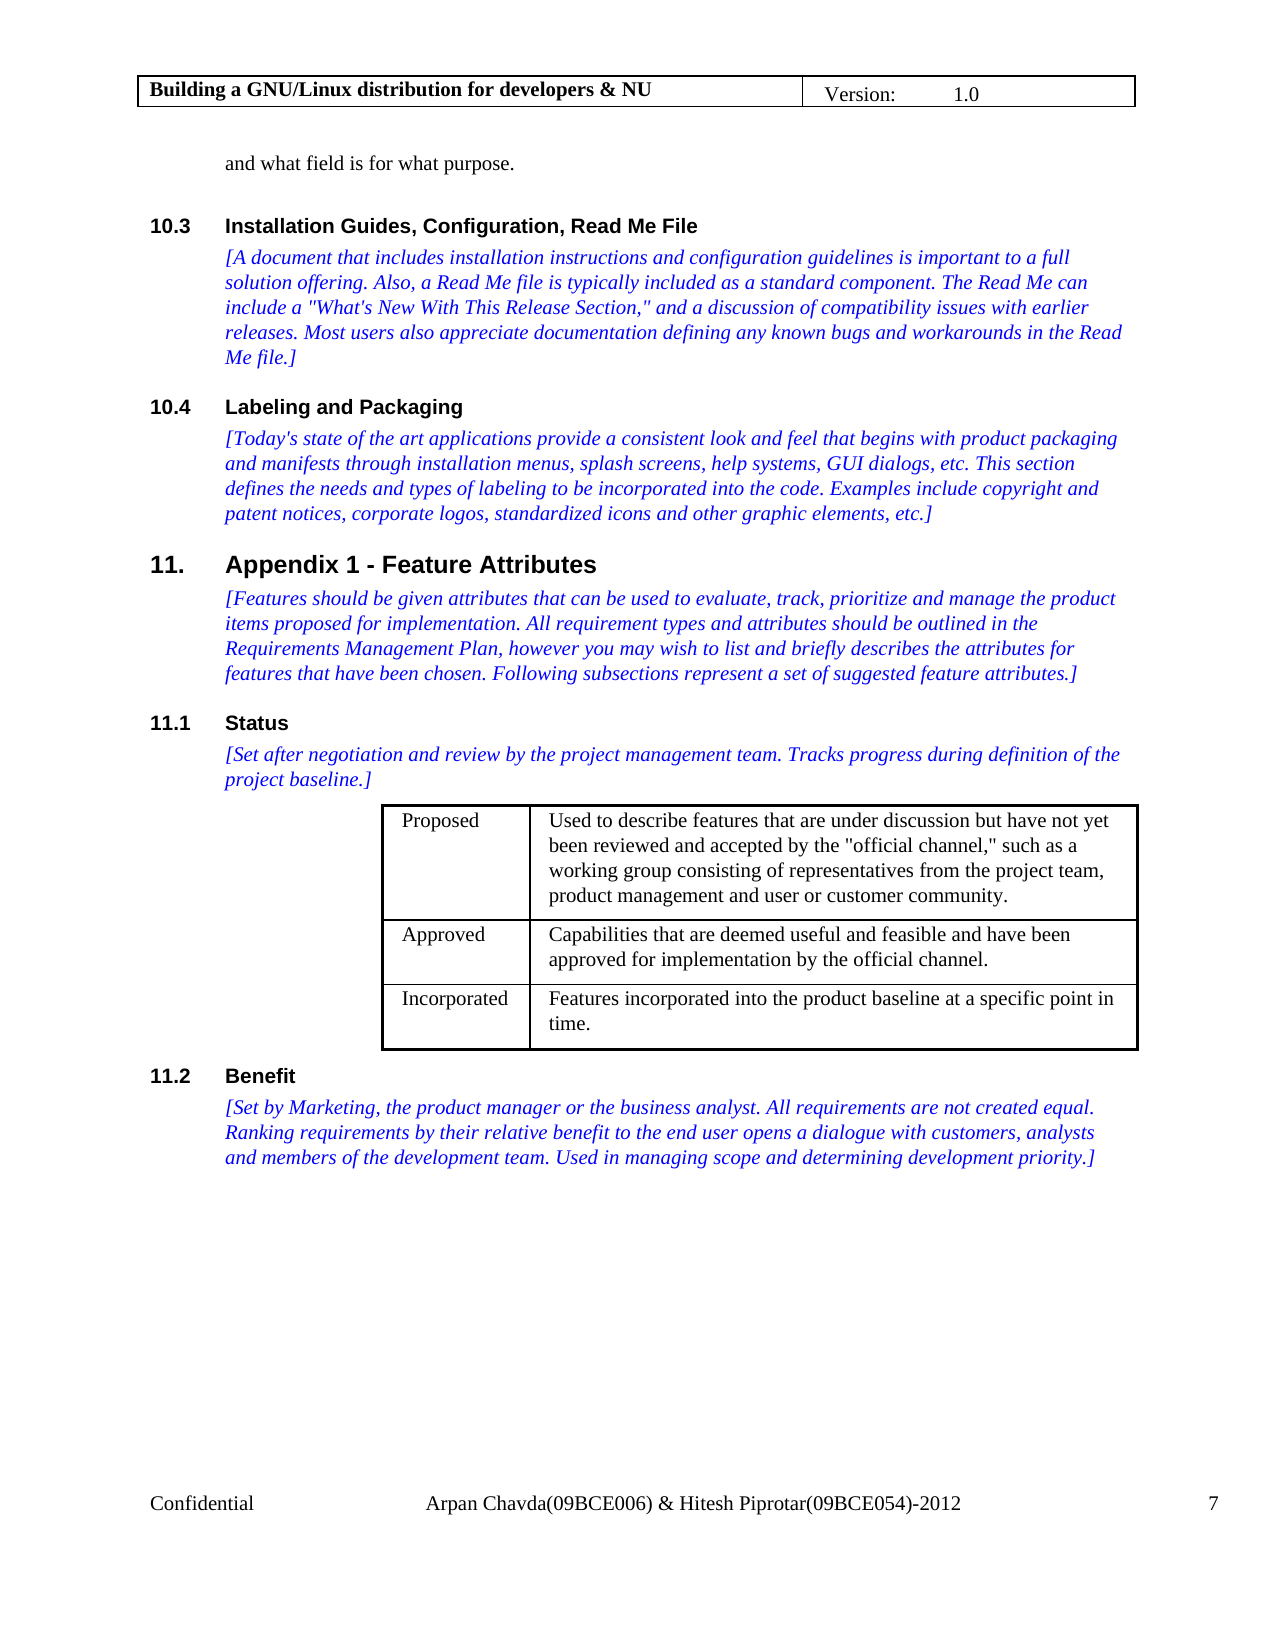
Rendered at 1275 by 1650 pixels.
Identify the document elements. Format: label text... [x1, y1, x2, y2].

subtitle Status [150, 710, 1125, 735]
text [A document that includes installation instructions and configuration guidelines is important to a full solution offering. Also, a Read Me file is typically included as a standard component. The Read Me can include a "What's New With This Release Section," and a discussion of compatibility issues with earlier releases. Most users also appreciate documentation defining any known bugs and workarounds in the Read Me file.] [225, 244, 1125, 369]
subtitle Installation Guides, Configuration, Read Me File [150, 212, 1125, 237]
subtitle Appendix 1 - Feature Attributes [150, 550, 1125, 579]
subtitle Labeling and Packaging [150, 394, 1125, 419]
table_cell Incorporated [384, 985, 529, 1047]
table_cell Features incorporated into the product baseline at a specific point in time. [531, 985, 1136, 1047]
table_cell Approved [384, 921, 529, 983]
subtitle Benefit [150, 1063, 1125, 1088]
table_header Proposed [384, 807, 529, 919]
table_header Used to describe features that are under discussion but have not yet been reviewed and accepted by the "official channel," such as a working group consisting of representatives from the project team, product management and user or customer community. [531, 807, 1136, 919]
text [Set after negotiation and review by the project management team. Tracks progress during definition of the project baseline.] [225, 741, 1125, 791]
text and what field is for what purpose. [225, 150, 1125, 175]
text [Features should be given attributes that can be used to evaluate, track, prioritize and manage the product items proposed for implementation. All requirement types and attributes should be outlined in the Requirements Management Plan, however you may wish to list and briefly describes the attributes for features that have been chosen. Following subsections represent a set of suggested feature attributes.] [225, 585, 1125, 685]
table_cell Capabilities that are deemed useful and feasible and have been approved for implementation by the official channel. [531, 921, 1136, 983]
text [Today's state of the art applications provide a consistent look and feel that begins with product packaging and manifests through installation menus, splash screens, help systems, GUI dialogs, etc. This section defines the needs and types of labeling to be incorporated into the code. Examples include copyright and patent notices, corporate logos, standardized icons and other graphic elements, etc.] [225, 425, 1125, 525]
text [Set by Marketing, the product manager or the business analyst. All requirements are not created equal. Ranking requirements by their relative benefit to the end user opens a dialogue with customers, analysts and members of the development team. Used in managing scope and determining development priority.] [225, 1094, 1125, 1169]
